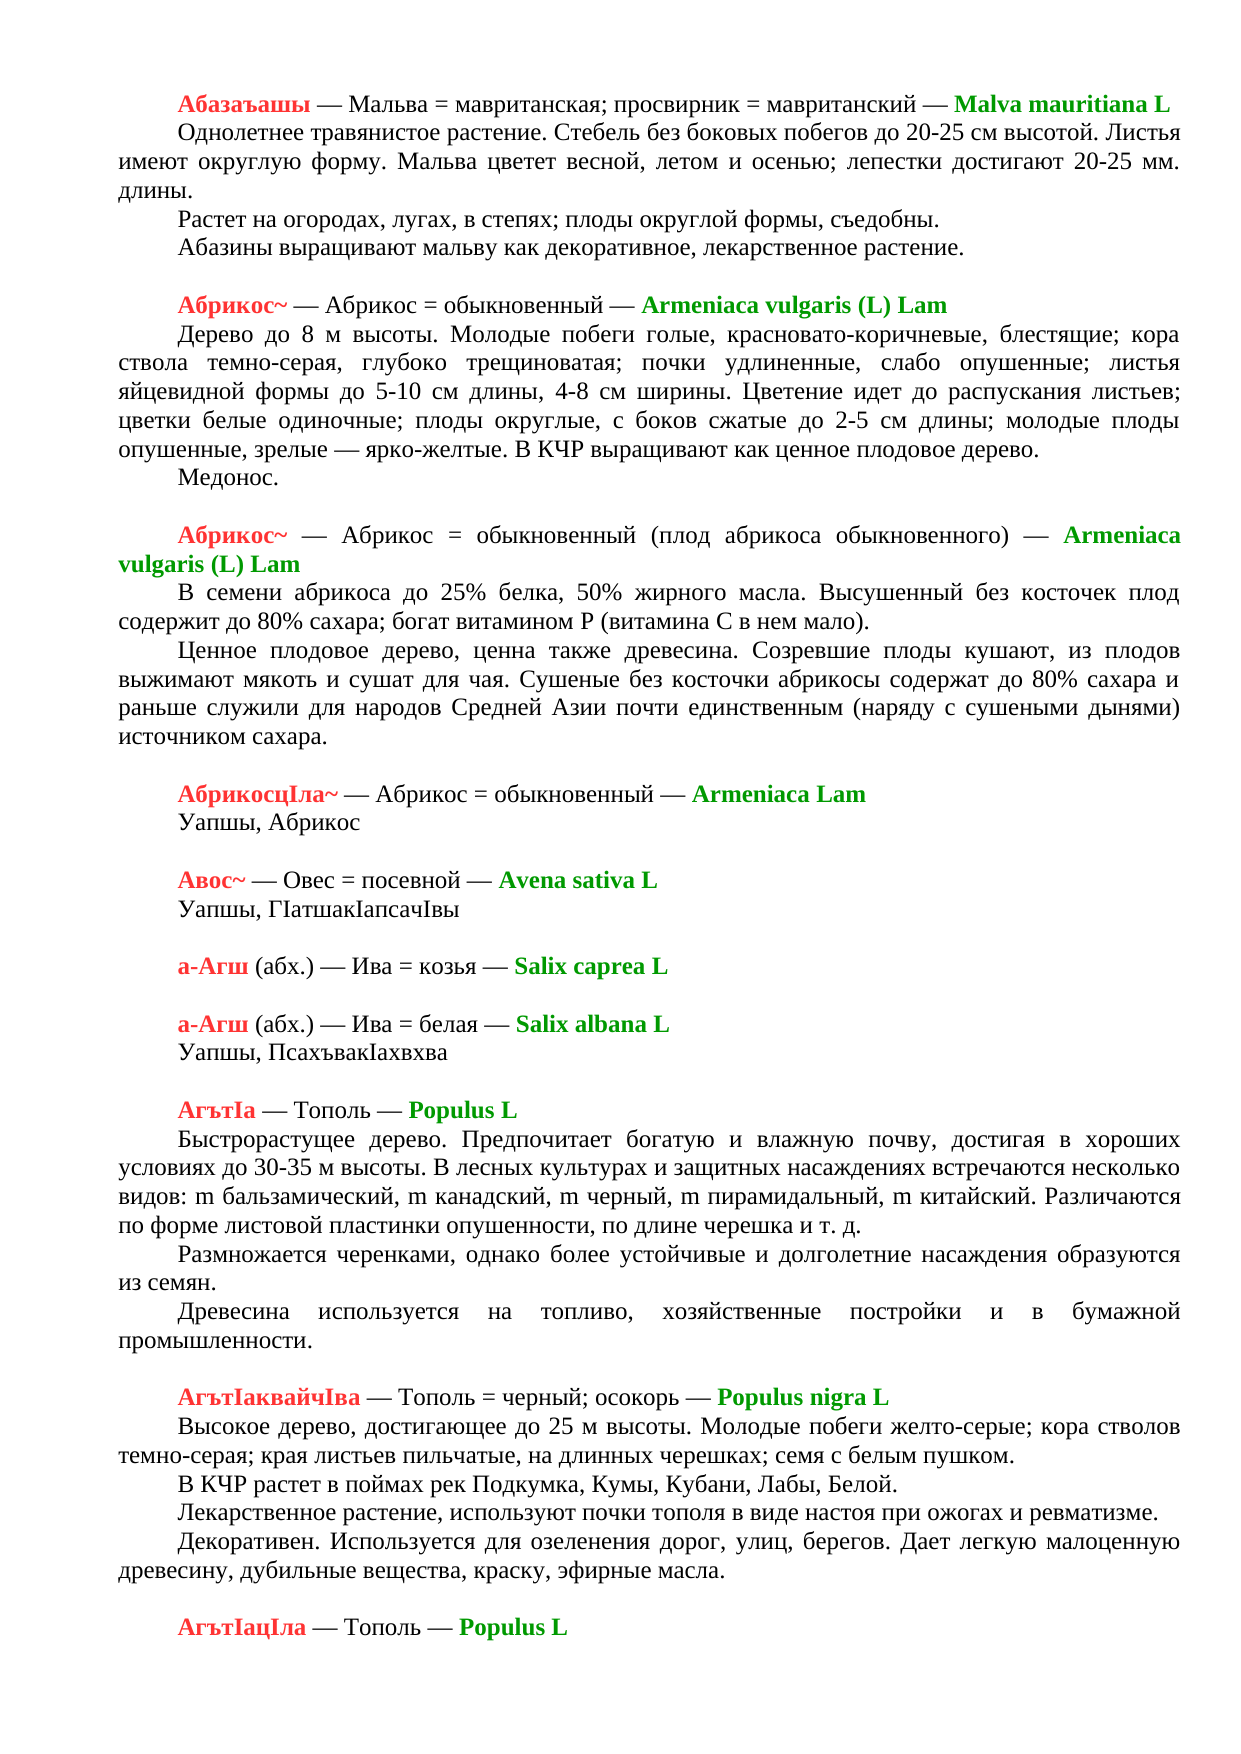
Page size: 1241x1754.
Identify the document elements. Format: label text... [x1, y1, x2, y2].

text Уапшы, Абрикос [118, 807, 1181, 836]
text Дерево до 8 м высоты. Молодые побеги голые, красновато-коричневые, блестящие; кора ствола темно-серая, глубоко трещиноватая; почки удлиненные, слабо опушенные; листья яйцевидной формы до 5-10 см длины, 4-8 см ширины. Цветение идет до распускания листьев; цветки белые одиночные; плоды округлые, с боков сжатые до 2-5 см длины; молодые плоды опушенные, зрелые — ярко-желтые. В КЧР выращивают как ценное плодовое дерево. [118, 319, 1181, 462]
text АгътIаквайчIва — Тополь = черный; осокорь — Populus nigra L [118, 1382, 1181, 1411]
text Быстрорастущее дерево. Предпочитает богатую и влажную почву, достигая в хороших условиях до 30-35 м высоты. В лесных культурах и защитных насаждениях встречаются несколько видов: m бальзамический, m канадский, m черный, m пирамидальный, m китайский. Различаются по форме листовой пластинки опушенности, по длине черешка и т. д. [118, 1124, 1181, 1239]
text Уапшы, ГIатшакIапсачIвы [118, 894, 1181, 922]
text Ценное плодовое дерево, ценна также древесина. Созревшие плоды кушают, из плодов выжимают мякоть и сушат для чая. Сушеные без косточки абрикосы содержат до 80% сахара и раньше служили для народов Средней Азии почти единственным (наряду с сушеными дынями) источником сахара. [118, 635, 1181, 750]
text Авос~ — Овес = посевной — Avena sativa L [118, 865, 1181, 894]
text а-Агш (абх.) — Ива = белая — Salix albana L [118, 1009, 1181, 1037]
text Абазины выращивают мальву как декоративное, лекарственное растение. [118, 232, 1181, 261]
text АбрикосцIла~ — Абрикос = обыкновенный — Armeniaca Lam [118, 779, 1181, 807]
text АгътIа — Тополь — Populus L [118, 1095, 1181, 1124]
text Растет на огородах, лугах, в степях; плоды округлой формы, съедобны. [118, 204, 1181, 232]
text В семени абрикоса до 25% белка, 50% жирного масла. Высушенный без косточек плод содержит до 80% сахара; богат витамином P (витамина C в нем мало). [118, 577, 1181, 635]
text Высокое дерево, достигающее до 25 м высоты. Молодые побеги желто-серые; кора стволов темно-серая; края листьев пильчатые, на длинных черешках; семя с белым пушком. [118, 1411, 1181, 1469]
text В КЧР растет в поймах рек Подкумка, Кумы, Кубани, Лабы, Белой. [118, 1469, 1181, 1497]
text а-Агш (абх.) — Ива = козья — Salix caprea L [118, 951, 1181, 980]
text Лекарственное растение, используют почки тополя в виде настоя при ожогах и ревматизме. [118, 1497, 1181, 1526]
text Уапшы, ПсахъвакIахвхва [118, 1037, 1181, 1066]
text Размножается черенками, однако более устойчивые и долголетние насаждения образуются из семян. [118, 1239, 1181, 1296]
text Медонос. [118, 462, 1181, 491]
text Абрикос~ — Абрикос = обыкновенный (плод абрикоса обыкновенного) — Armeniaca vulgaris (L) Lam [118, 520, 1181, 577]
text Древесина используется на топливо, хозяйственные постройки и в бумажной промышленности. [118, 1296, 1181, 1354]
text Абазаъашы — Мальва = мавританская; просвирник = мавританский — Malva mauritiana L [118, 89, 1181, 117]
text Однолетнее травянистое растение. Стебель без боковых побегов до 20-25 см высотой. Листья имеют округлую форму. Мальва цветет весной, летом и осенью; лепестки достигают 20-25 мм. длины. [118, 117, 1181, 204]
text Декоративен. Используется для озеленения дорог, улиц, берегов. Дает легкую малоценную древесину, дубильные вещества, краску, эфирные масла. [118, 1526, 1181, 1584]
text Абрикос~ — Абрикос = обыкновенный — Armeniaca vulgaris (L) Lam [118, 290, 1181, 319]
text АгътIацIла — Тополь — Populus L [118, 1612, 1181, 1641]
